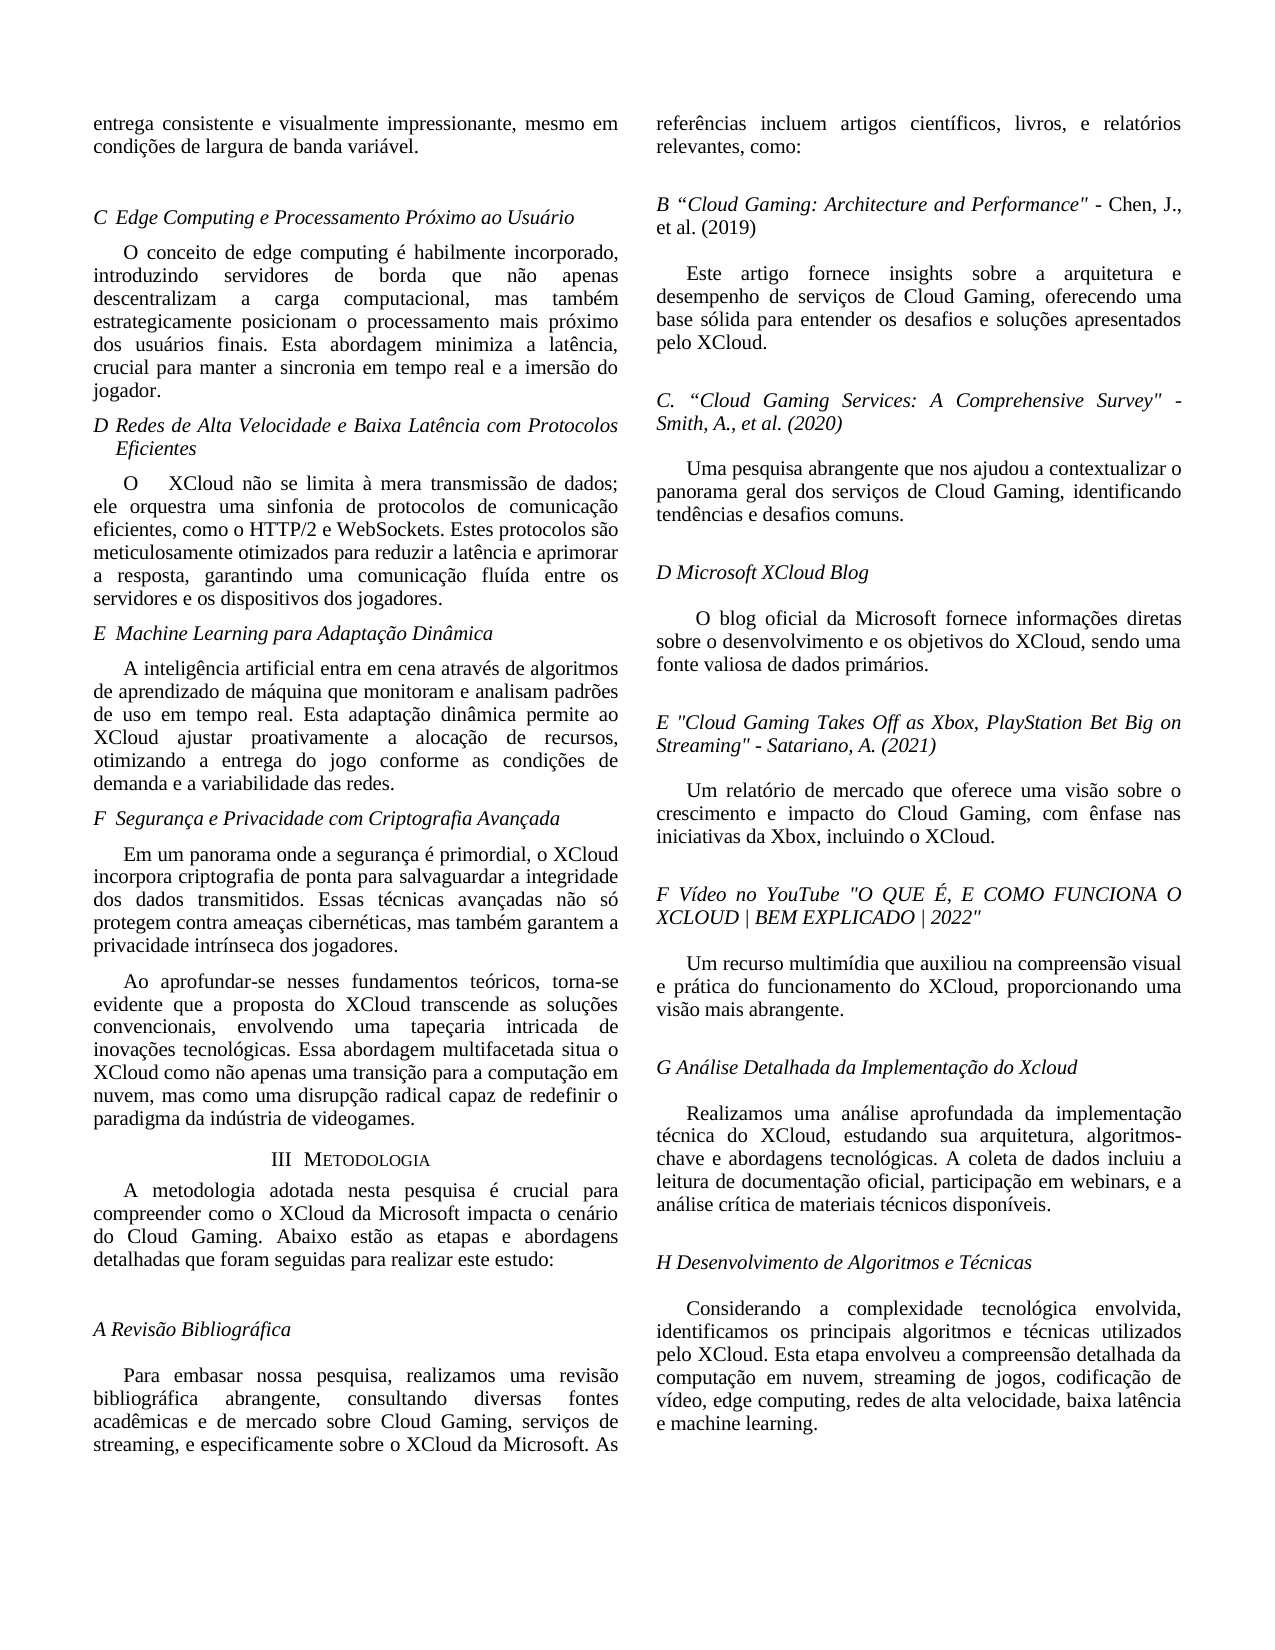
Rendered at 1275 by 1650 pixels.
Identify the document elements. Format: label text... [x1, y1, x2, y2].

text Em um panorama onde a segurança é primordial, o XCloud incorpora criptografia de ponta para salvaguardar a integridade dos dados transmitidos. Essas técnicas avançadas não só protegem contra ameaças cibernéticas, mas também garantem a privacidade intrínseca dos jogadores. [93, 843, 619, 957]
text F Vídeo no YouTube "O QUE É, E COMO FUNCIONA O XCLOUD | BEM EXPLICADO | 2022" [656, 883, 1182, 929]
subtitle Metodologia [93, 1147, 619, 1171]
text Um recurso multimídia que auxiliou na compreensão visual e prática do funcionamento do XCloud, proporcionando uma visão mais abrangente. [656, 952, 1182, 1021]
text B “Cloud Gaming: Architecture and Performance" - Chen, J., et al. (2019) [656, 193, 1182, 239]
text A inteligência artificial entra em cena através de algoritmos de aprendizado de máquina que monitoram e analisam padrões de uso em tempo real. Esta adaptação dinâmica permite ao XCloud ajustar proativamente a alocação de recursos, otimizando a entrega do jogo conforme as condições de demanda e a variabilidade das redes. [93, 658, 619, 795]
list Edge Computing e Processamento Próximo ao Usuário [93, 206, 619, 229]
text G Análise Detalhada da Implementação do Xcloud [656, 1056, 1182, 1079]
text Uma pesquisa abrangente que nos ajudou a contextualizar o panorama geral dos serviços de Cloud Gaming, identificando tendências e desafios comuns. [656, 457, 1182, 526]
list Machine Learning para Adaptação Dinâmica [93, 622, 619, 645]
text O blog oficial da Microsoft fornece informações diretas sobre o desenvolvimento e os objetivos do XCloud, sendo uma fonte valiosa de dados primários. [656, 607, 1182, 676]
text Ao aprofundar-se nesses fundamentos teóricos, torna-se evidente que a proposta do XCloud transcende as soluções convencionais, envolvendo uma tapeçaria intricada de inovações tecnológicas. Essa abordagem multifacetada situa o XCloud como não apenas uma transição para a computação em nuvem, mas como uma disrupção radical capaz de redefinir o paradigma da indústria de videogames. [93, 970, 619, 1130]
text Realizamos uma análise aprofundada da implementação técnica do XCloud, estudando sua arquitetura, algoritmos-chave e abordagens tecnológicas. A coleta de dados incluiu a leitura de documentação oficial, participação em webinars, e a análise crítica de materiais técnicos disponíveis. [656, 1102, 1182, 1216]
text referências incluem artigos científicos, livros, e relatórios relevantes, como: [656, 112, 1182, 158]
text O XCloud não se limita à mera transmissão de dados; ele orquestra uma sinfonia de protocolos de comunicação eficientes, como o HTTP/2 e WebSockets. Estes protocolos são meticulosamente otimizados para reduzir a latência e aprimorar a resposta, garantindo uma comunicação fluída entre os servidores e os dispositivos dos jogadores. [93, 472, 619, 610]
text H Desenvolvimento de Algoritmos e Técnicas [656, 1251, 1182, 1274]
text E "Cloud Gaming Takes Off as Xbox, PlayStation Bet Big on Streaming" - Satariano, A. (2021) [656, 711, 1182, 757]
text Um relatório de mercado que oferece uma visão sobre o crescimento e impacto do Cloud Gaming, com ênfase nas iniciativas da Xbox, incluindo o XCloud. [656, 779, 1182, 848]
text A Revisão Bibliográfica [93, 1318, 619, 1341]
text Para embasar nossa pesquisa, realizamos uma revisão bibliográfica abrangente, consultando diversas fontes acadêmicas e de mercado sobre Cloud Gaming, serviços de streaming, e especificamente sobre o XCloud da Microsoft. As [93, 1364, 619, 1456]
list Segurança e Privacidade com Criptografia Avançada [93, 807, 619, 830]
text C. “Cloud Gaming Services: A Comprehensive Survey" - Smith, A., et al. (2020) [656, 389, 1182, 435]
text O conceito de edge computing é habilmente incorporado, introduzindo servidores de borda que não apenas descentralizam a carga computacional, mas também estrategicamente posicionam o processamento mais próximo dos usuários finais. Esta abordagem minimiza a latência, crucial para manter a sincronia em tempo real e a imersão do jogador. [93, 241, 619, 402]
text entrega consistente e visualmente impressionante, mesmo em condições de largura de banda variável. [93, 112, 619, 158]
text D Microsoft XCloud Blog [656, 561, 1182, 584]
list Redes de Alta Velocidade e Baixa Latência com Protocolos Eficientes [93, 414, 619, 460]
text Este artigo fornece insights sobre a arquitetura e desempenho de serviços de Cloud Gaming, oferecendo uma base sólida para entender os desafios e soluções apresentados pelo XCloud. [656, 262, 1182, 354]
text Considerando a complexidade tecnológica envolvida, identificamos os principais algoritmos e técnicas utilizados pelo XCloud. Esta etapa envolveu a compreensão detalhada da computação em nuvem, streaming de jogos, codificação de vídeo, edge computing, redes de alta velocidade, baixa latência e machine learning. [656, 1297, 1182, 1434]
text A metodologia adotada nesta pesquisa é crucial para compreender como o XCloud da Microsoft impacta o cenário do Cloud Gaming. Abaixo estão as etapas e abordagens detalhadas que foram seguidas para realizar este estudo: [93, 1179, 619, 1271]
